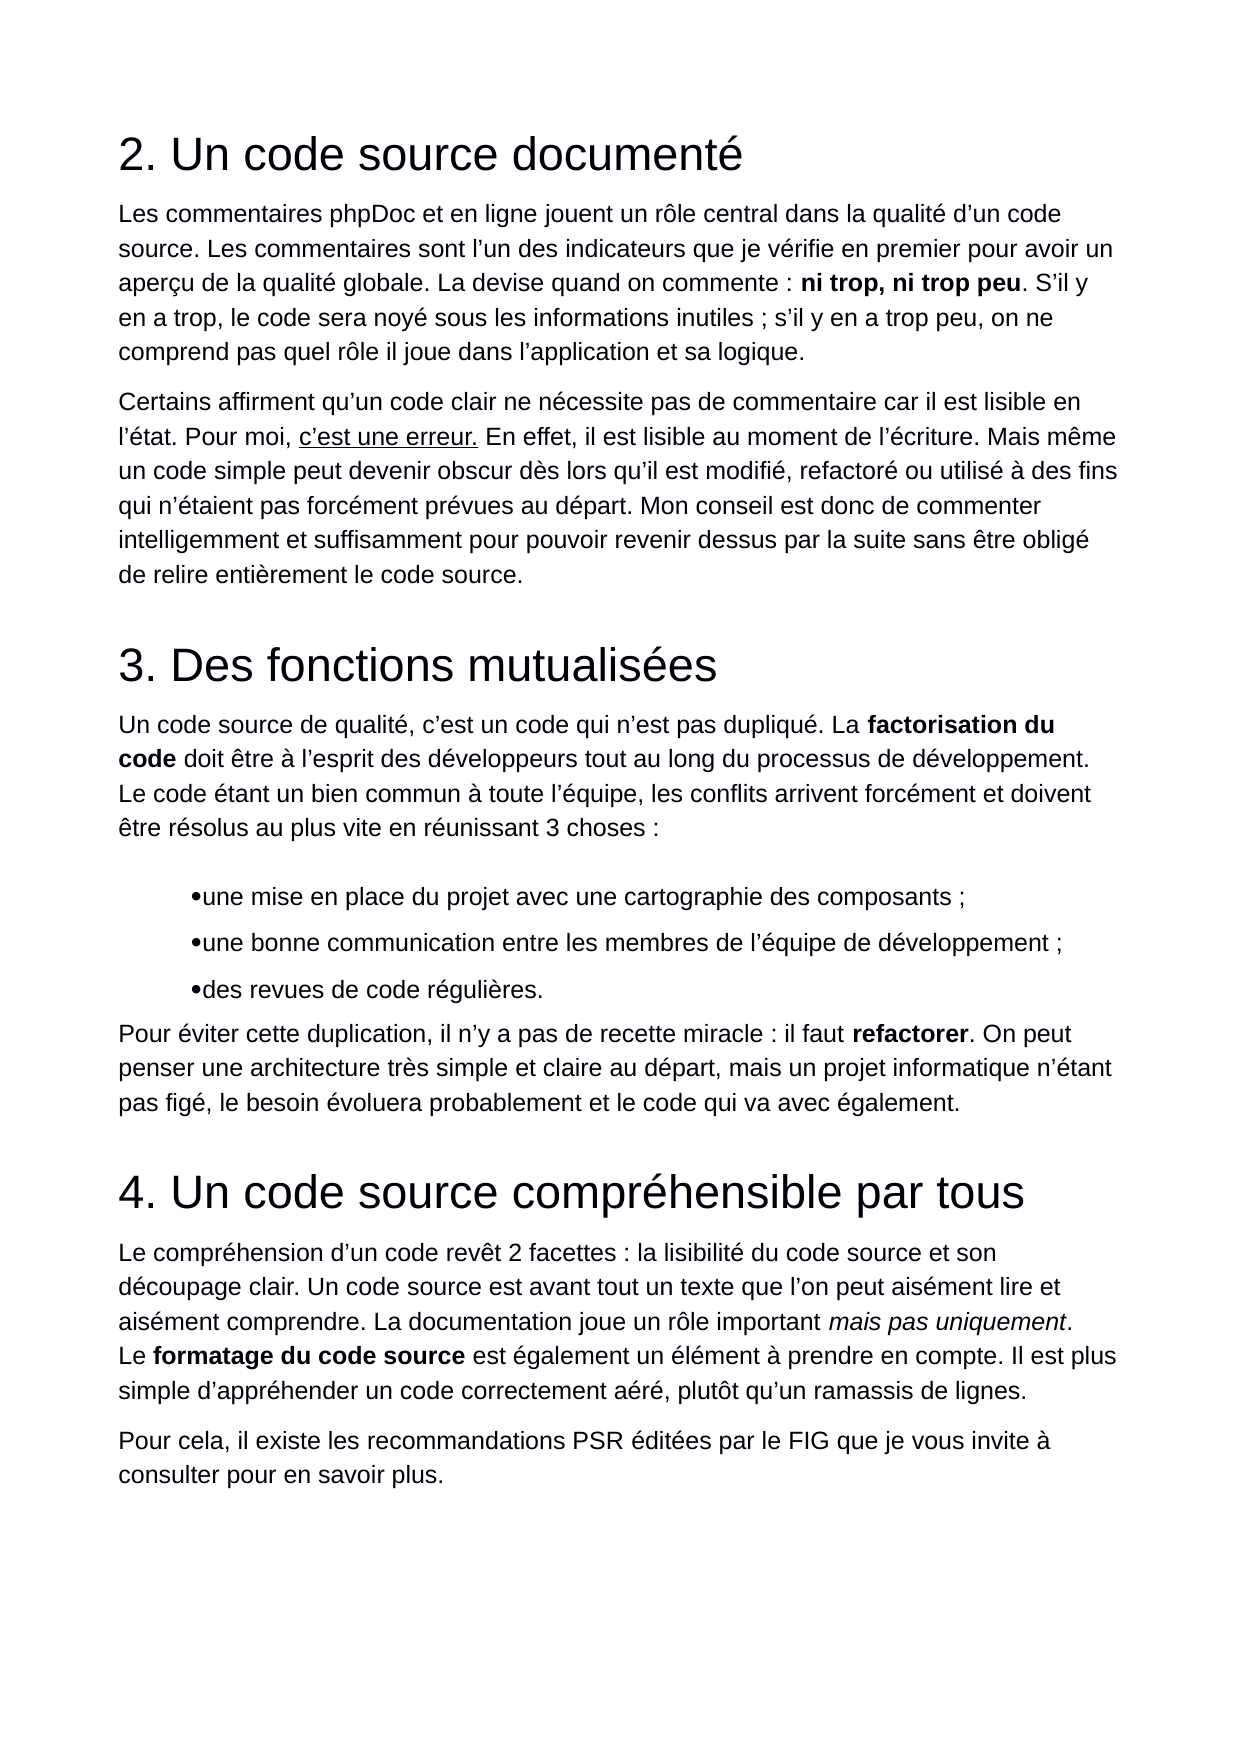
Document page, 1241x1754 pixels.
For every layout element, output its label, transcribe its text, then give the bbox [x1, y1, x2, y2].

list une mise en place du projet avec une cartographie des composants ; [192, 863, 1122, 910]
subtitle 3. Des fonctions mutualisées [118, 629, 1122, 691]
text Pour cela, il existe les recommandations PSR éditées par le FIG que je vous invite à consulter pour en savoir plus. [118, 1426, 1122, 1489]
text Les commentaires phpDoc et en ligne jouent un rôle central dans la qualité d’un code source. Les commentaires sont l’un des indicateurs que je vérifie en premier pour avoir un aperçu de la qualité globale. La devise quand on commente : ni trop, ni trop peu. S’il y en a trop, le code sera noyé sous les informations inutiles ; s’il y en a trop peu, on ne comprend pas quel rôle il joue dans l’application et sa logique. [118, 199, 1122, 366]
text Certains affirment qu’un code clair ne nécessite pas de commentaire car il est lisible en l’état. Pour moi, c’est une erreur. En effet, il est lisible au moment de l’écriture. Mais même un code simple peut devenir obscur dès lors qu’il est modifié, refactoré ou utilisé à des fins qui n’étaient pas forcément prévues au départ. Mon conseil est donc de commenter intelligemment et suffisamment pour pouvoir revenir dessus par la suite sans être obligé de relire entièrement le code source. [118, 387, 1122, 588]
text Le compréhension d’un code revêt 2 facettes : la lisibilité du code source et son découpage clair. Un code source est avant tout un texte que l’on peut aisément lire et aisément comprendre. La documentation joue un rôle important mais pas uniquement. Le formatage du code source est également un élément à prendre en compte. Il est plus simple d’appréhender un code correctement aéré, plutôt qu’un ramassis de lignes. [118, 1238, 1122, 1404]
text Un code source de qualité, c’est un code qui n’est pas dupliqué. La factorisation du code doit être à l’esprit des développeurs tout au long du processus de développement. Le code étant un bien commun à toute l’équipe, les conflits arrivent forcément et doivent être résolus au plus vite en réunissant 3 choses : [118, 710, 1122, 842]
subtitle 2. Un code source documenté [118, 118, 1122, 181]
text Pour éviter cette duplication, il n’y a pas de recette miracle : il faut refactorer. On peut penser une architecture très simple et claire au départ, mais un projet informatique n’étant pas figé, le besoin évoluera probablement et le code qui va avec également. [118, 1019, 1122, 1116]
list des revues de code régulières. [192, 957, 1122, 1004]
list une bonne communication entre les membres de l’équipe de développement ; [192, 910, 1122, 957]
subtitle 4. Un code source compréhensible par tous [118, 1156, 1122, 1219]
